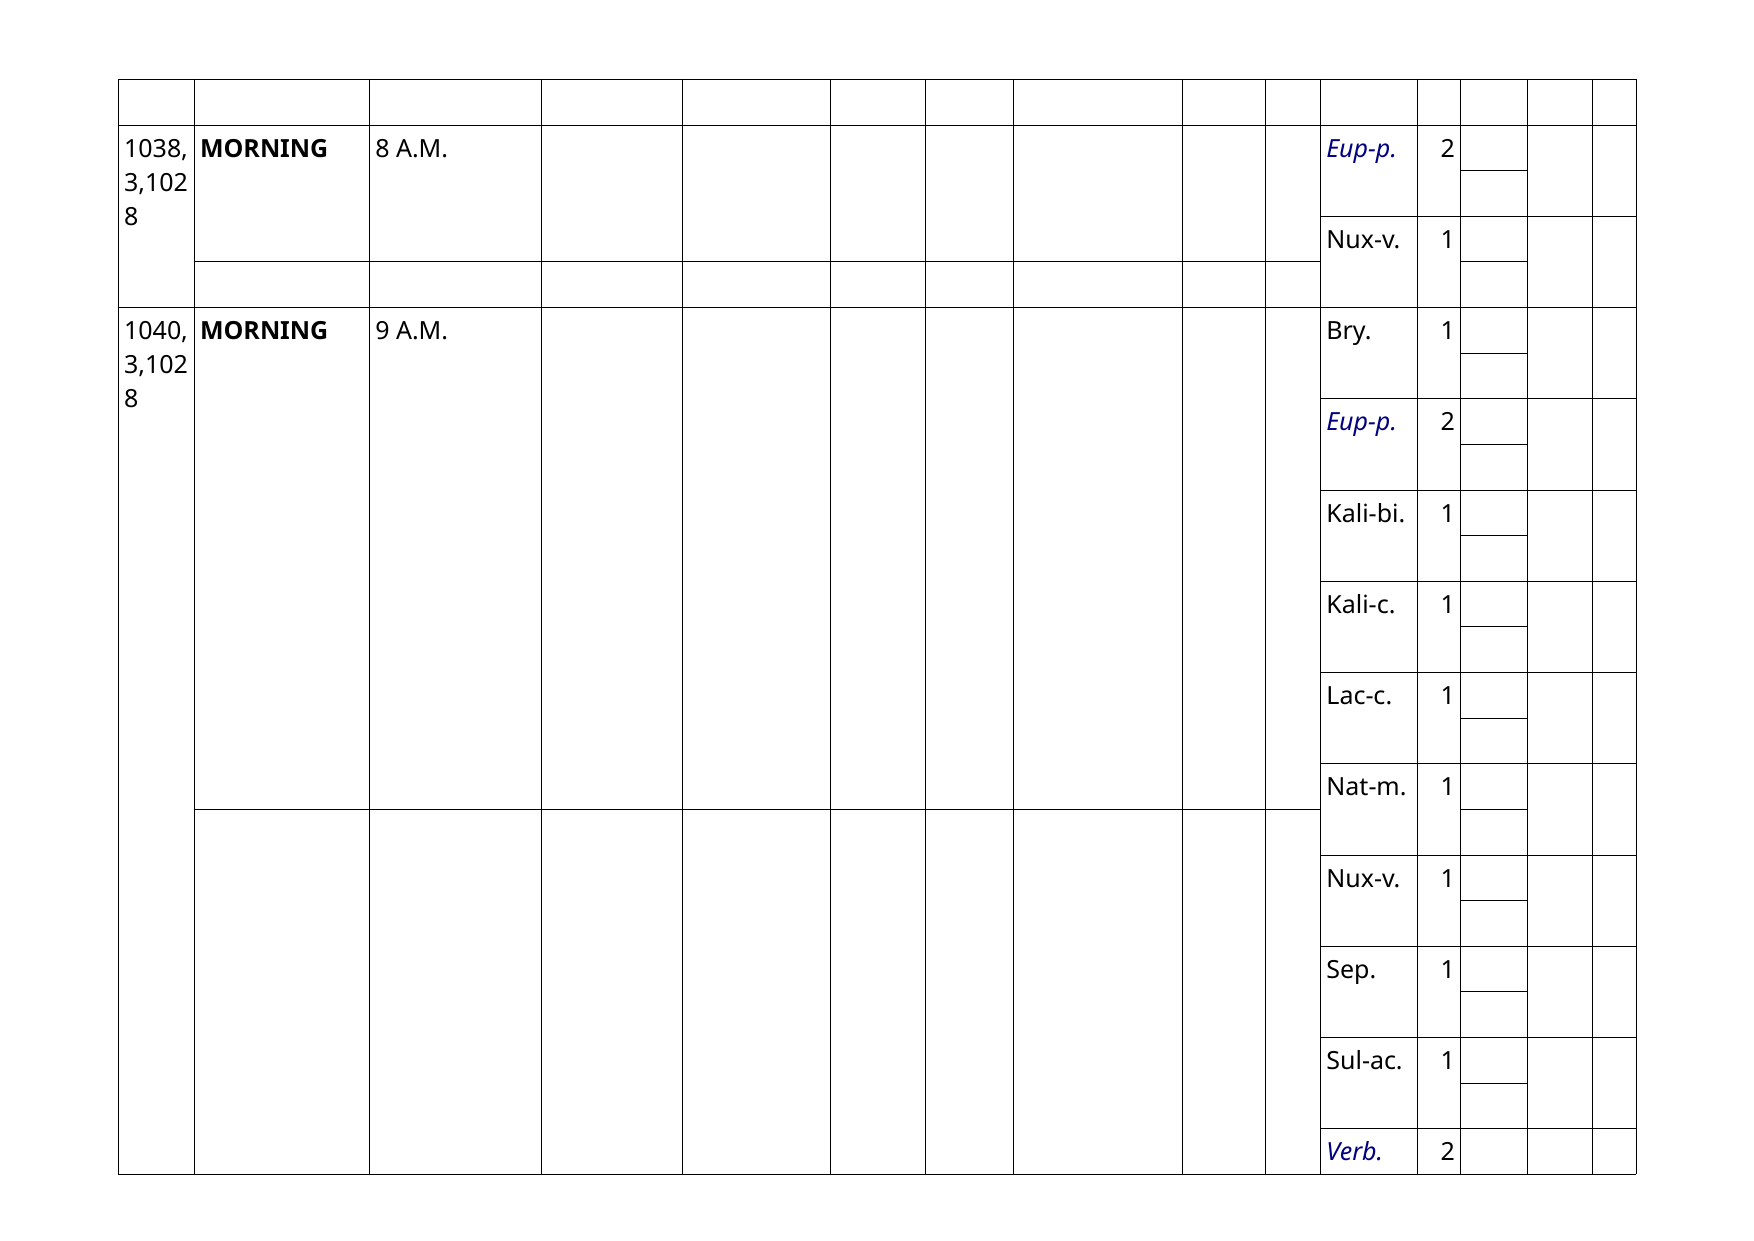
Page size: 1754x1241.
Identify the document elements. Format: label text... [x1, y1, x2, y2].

table_cell [683, 126, 830, 261]
table_cell [1593, 1129, 1636, 1174]
table_cell 1 [1418, 856, 1460, 946]
table_cell Eup-p. [1321, 399, 1417, 489]
table_cell [1183, 262, 1265, 307]
table_cell [1593, 947, 1636, 1037]
table_cell [1593, 399, 1636, 489]
table_cell [683, 308, 830, 809]
table_cell [683, 262, 830, 307]
table_cell [542, 262, 682, 307]
table_cell 1040,3,1028 [119, 308, 194, 1174]
table_cell [1593, 1038, 1636, 1128]
table_cell Nux-v. [1321, 856, 1417, 946]
table_cell [1528, 491, 1592, 581]
table_cell 1038,3,1028 [119, 126, 194, 307]
table_cell Eup-p. [1321, 126, 1417, 216]
table_cell [1461, 217, 1527, 261]
table_cell [1014, 810, 1182, 1174]
table_cell [831, 308, 925, 809]
table_cell [1014, 126, 1182, 261]
table_cell [1461, 308, 1527, 353]
table_cell [683, 810, 830, 1174]
table_cell [542, 308, 682, 809]
table_cell [1461, 126, 1527, 170]
table_cell [1461, 399, 1527, 444]
table_cell [831, 126, 925, 261]
table_cell [926, 126, 1013, 261]
table_cell [1461, 354, 1527, 398]
table_cell [926, 80, 1013, 124]
table_cell [683, 80, 830, 124]
table_cell [119, 80, 194, 124]
table_cell 1 [1418, 491, 1460, 581]
table_cell [831, 80, 925, 124]
table_cell Lac-c. [1321, 673, 1417, 763]
table_cell [370, 262, 541, 307]
table_cell [1266, 80, 1320, 124]
table_cell Kali-c. [1321, 582, 1417, 672]
table_cell [1461, 901, 1527, 946]
table_cell [1461, 1038, 1527, 1083]
table_cell [1593, 126, 1636, 216]
table_cell [1461, 171, 1527, 216]
table_cell morning [195, 308, 369, 809]
table_cell [1461, 491, 1527, 535]
table_cell [195, 810, 369, 1174]
table_cell [1528, 1038, 1592, 1128]
table_cell Nux-v. [1321, 217, 1417, 307]
table_cell [1593, 80, 1636, 124]
table_cell [1593, 856, 1636, 946]
table_cell [1528, 1129, 1592, 1174]
table_cell [1461, 536, 1527, 581]
table_cell Bry. [1321, 308, 1417, 398]
table_cell [542, 126, 682, 261]
table_cell [1461, 673, 1527, 718]
table_cell 9 A.M. [370, 308, 541, 809]
table_cell [926, 262, 1013, 307]
table_cell [1461, 1129, 1527, 1174]
table_cell Kali-bi. [1321, 491, 1417, 581]
table_cell [1183, 80, 1265, 124]
table_cell [926, 308, 1013, 809]
table_cell [195, 80, 369, 124]
table_cell [1321, 80, 1417, 124]
table_cell [1014, 80, 1182, 124]
table_cell 1 [1418, 764, 1460, 854]
table_cell [1593, 673, 1636, 763]
table_cell [1461, 1084, 1527, 1128]
table_cell [1183, 126, 1265, 261]
table_cell [1593, 308, 1636, 398]
table_cell morning [195, 126, 369, 261]
table_cell 1 [1418, 582, 1460, 672]
table_cell [1461, 856, 1527, 900]
table_cell [831, 262, 925, 307]
table_cell [542, 80, 682, 124]
table_cell [1528, 856, 1592, 946]
table_cell [1461, 947, 1527, 991]
table_cell 2 [1418, 399, 1460, 489]
table_cell [1593, 764, 1636, 854]
table_cell [1528, 582, 1592, 672]
table_cell [1183, 810, 1265, 1174]
table_cell [1266, 810, 1320, 1174]
table_cell [926, 810, 1013, 1174]
table_cell [1528, 947, 1592, 1037]
table_cell [1528, 217, 1592, 307]
table_cell [1461, 445, 1527, 489]
table_cell Sul-ac. [1321, 1038, 1417, 1128]
table_cell [1461, 262, 1527, 307]
table_cell [1528, 308, 1592, 398]
table_cell [1014, 308, 1182, 809]
table_cell [1461, 992, 1527, 1037]
table_cell [1461, 80, 1527, 124]
table_cell [1266, 308, 1320, 809]
table_cell [1014, 262, 1182, 307]
table_cell [1266, 262, 1320, 307]
table_cell [370, 80, 541, 124]
table_cell 2 [1418, 126, 1460, 216]
table_cell [1593, 217, 1636, 307]
table_cell [1461, 810, 1527, 854]
table_cell [1528, 126, 1592, 216]
table_cell [1418, 80, 1460, 124]
table_cell Sep. [1321, 947, 1417, 1037]
table_cell 1 [1418, 673, 1460, 763]
table_cell [1461, 582, 1527, 626]
table_cell 1 [1418, 1038, 1460, 1128]
table_cell Verb. [1321, 1129, 1417, 1174]
table_cell 8 A.M. [370, 126, 541, 261]
table_cell [1461, 764, 1527, 809]
table_cell [831, 810, 925, 1174]
table_cell [1528, 764, 1592, 854]
table_cell 1 [1418, 947, 1460, 1037]
table_cell [1528, 673, 1592, 763]
table_cell [1528, 80, 1592, 124]
table_cell [542, 810, 682, 1174]
table_cell [1528, 399, 1592, 489]
table_cell [1266, 126, 1320, 261]
table_cell [1593, 491, 1636, 581]
table_cell Nat-m. [1321, 764, 1417, 854]
table_cell [1593, 582, 1636, 672]
table_cell [195, 262, 369, 307]
table_cell [1183, 308, 1265, 809]
table_cell [1461, 627, 1527, 672]
table_cell [370, 810, 541, 1174]
table_cell 1 [1418, 217, 1460, 307]
table_cell 1 [1418, 308, 1460, 398]
table_cell [1461, 719, 1527, 763]
table_cell 2 [1418, 1129, 1460, 1174]
